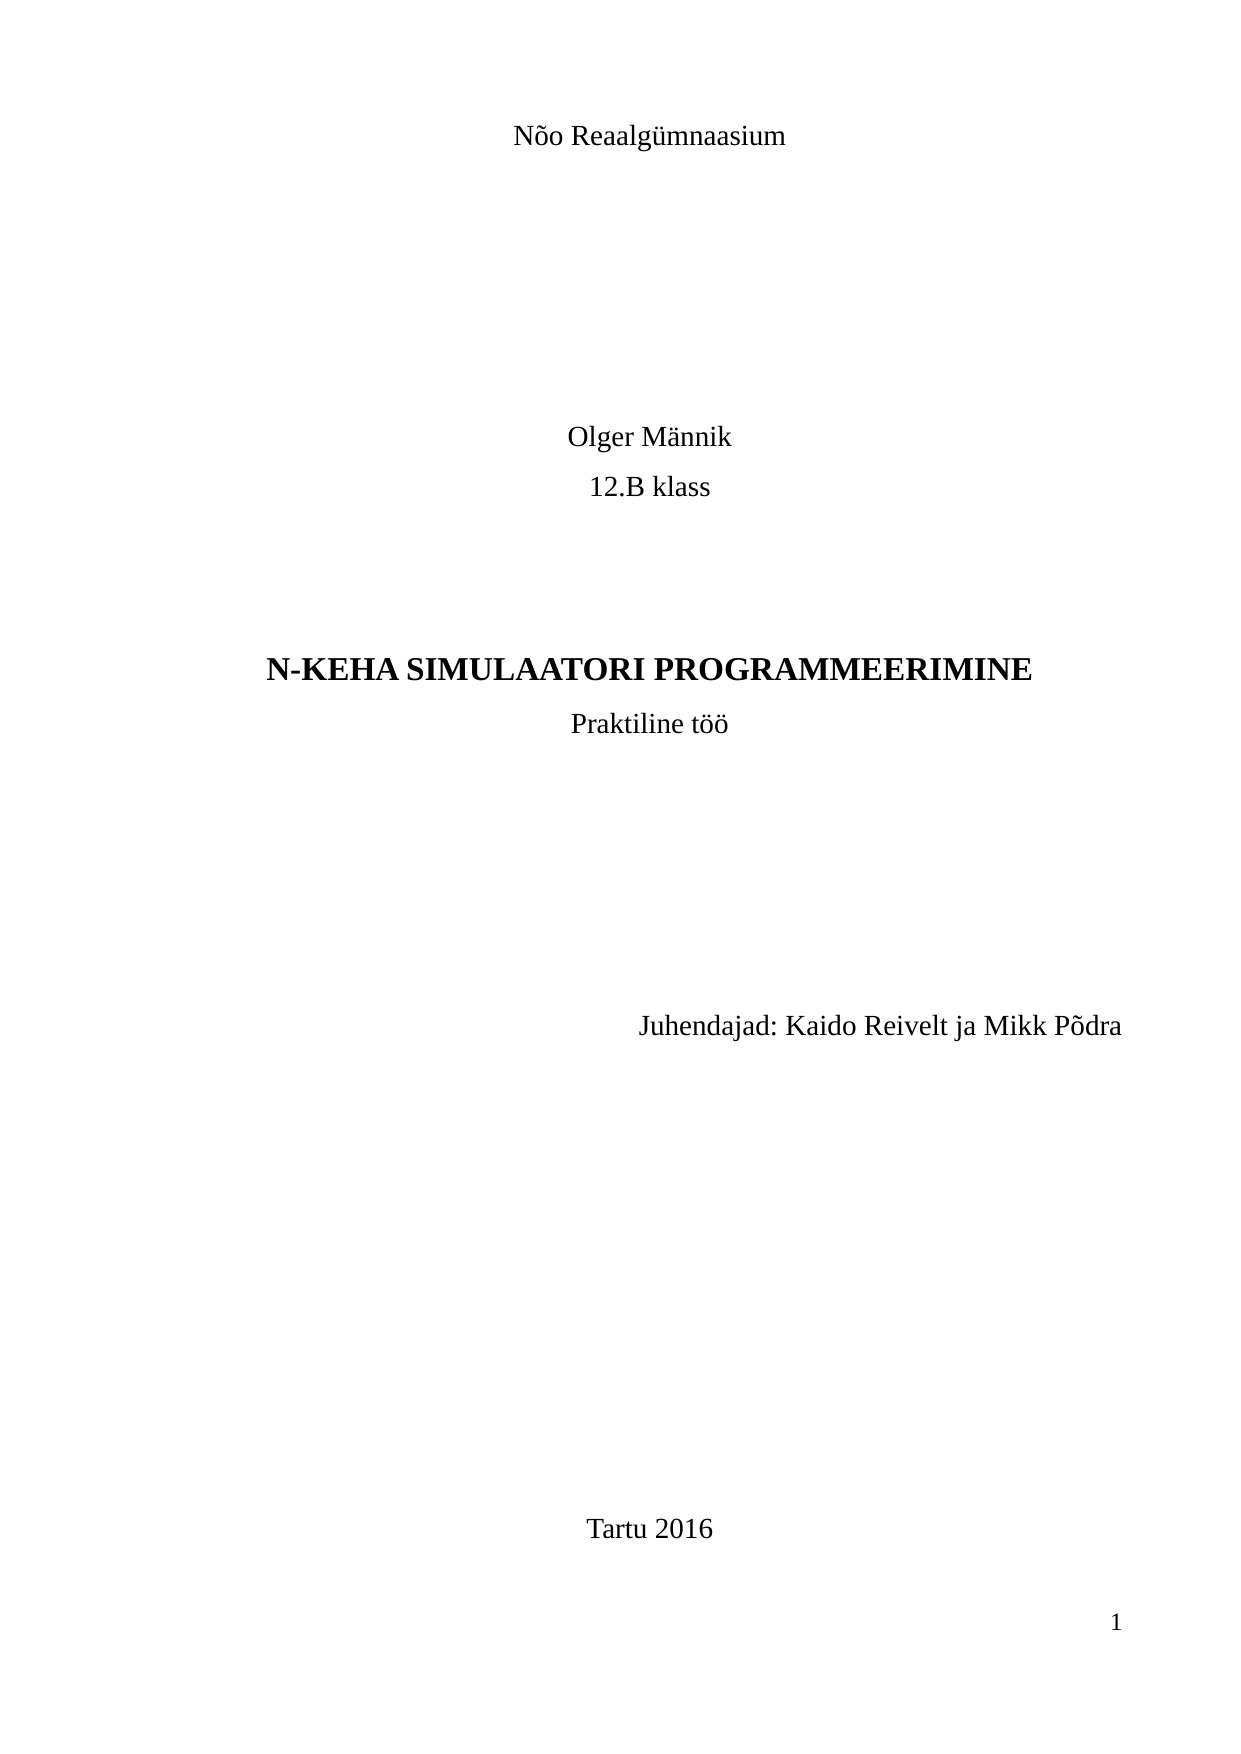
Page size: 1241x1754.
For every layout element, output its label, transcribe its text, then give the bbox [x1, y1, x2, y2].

text Tartu 2016 [177, 1511, 1122, 1545]
text Praktiline töö [177, 706, 1122, 740]
text Juhendajad: Kaido Reivelt ja Mikk Põdra [177, 1008, 1122, 1042]
text N-KEHA SIMULAATORI PROGRAMMEERIMINE [177, 649, 1122, 687]
text 12.B klass [177, 469, 1122, 503]
text Nõo Reaalgümnaasium [177, 118, 1122, 152]
text Olger Männik [177, 419, 1122, 452]
